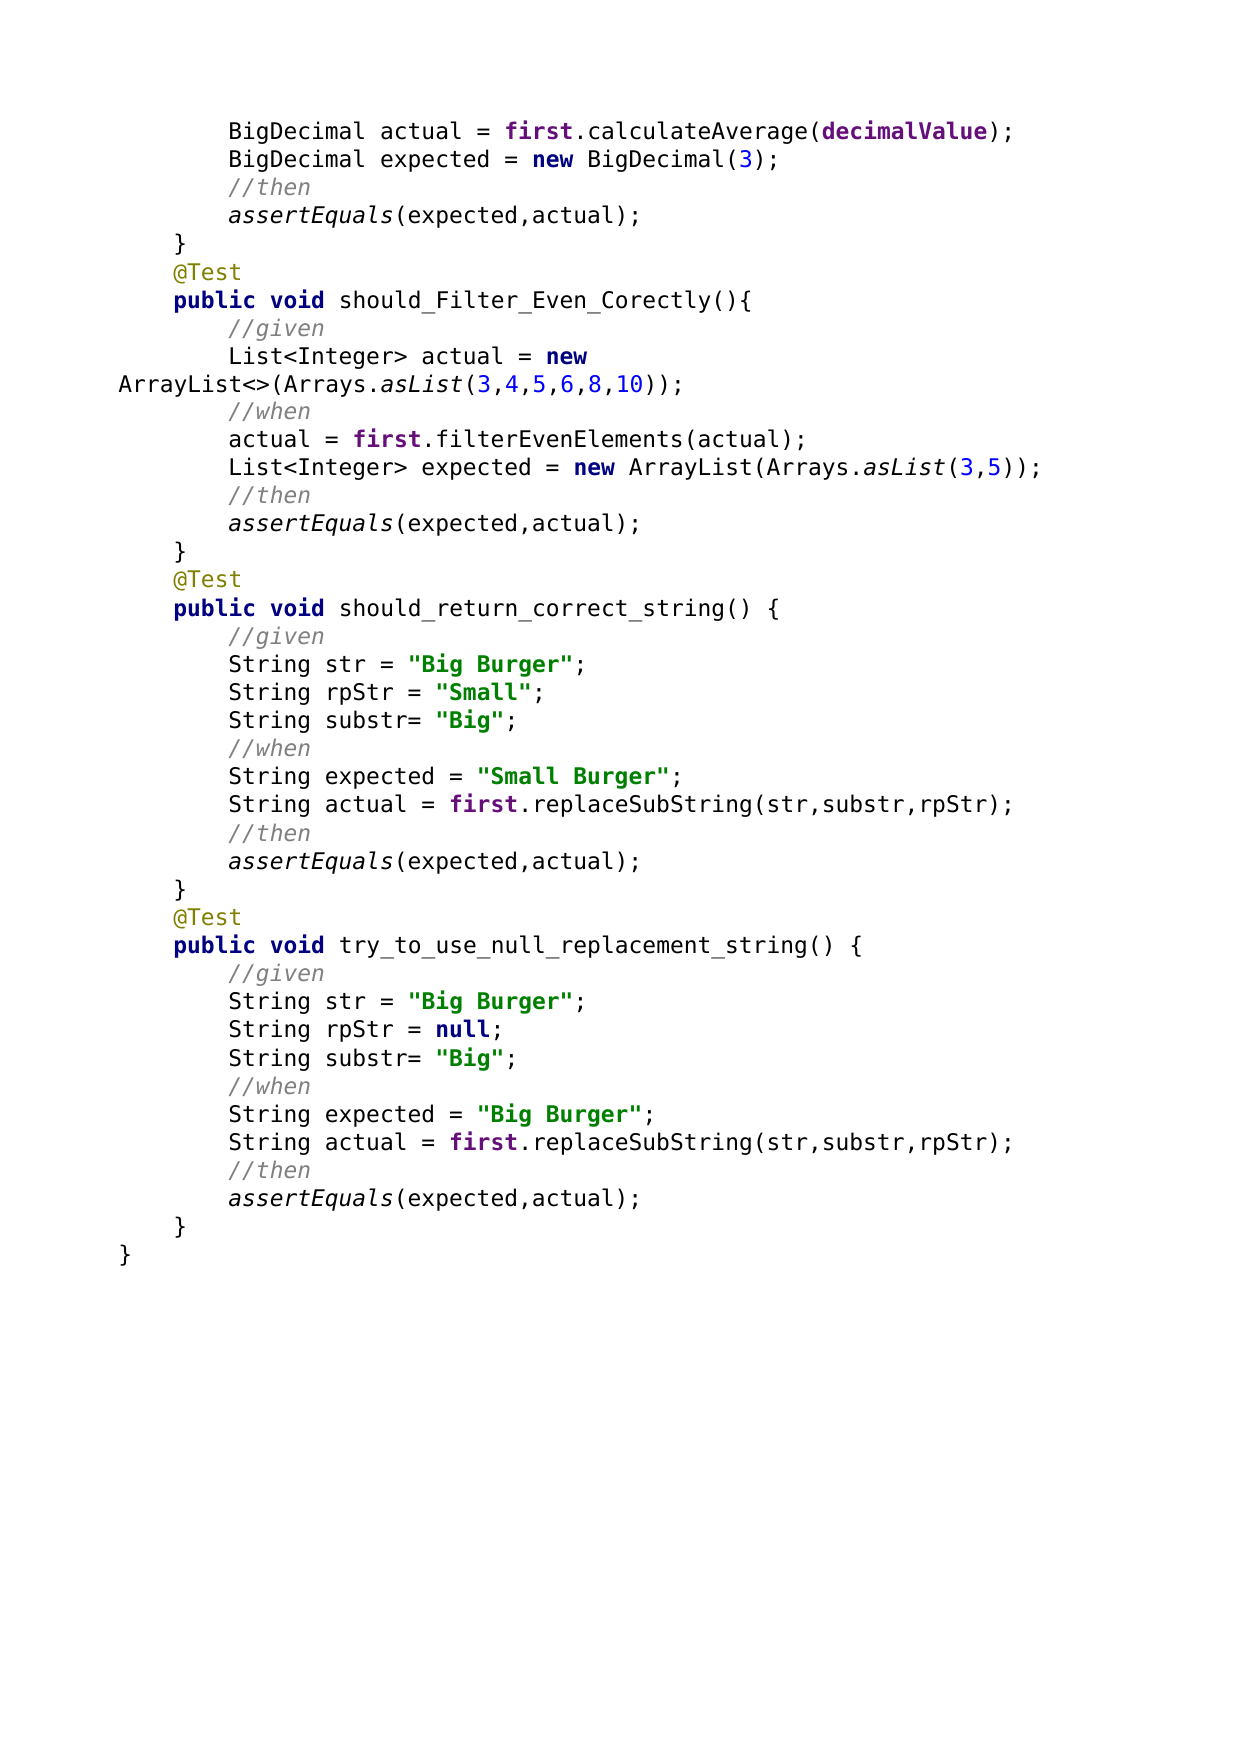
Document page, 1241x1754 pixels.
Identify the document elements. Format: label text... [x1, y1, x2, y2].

text assertEquals(expected,actual); [118, 202, 1122, 231]
text //given [118, 315, 1122, 343]
text String substr= "Big"; [118, 707, 1122, 735]
text public void try_to_use_null_replacement_string() { [118, 932, 1122, 960]
text String rpStr = null; [118, 1017, 1122, 1045]
text //given [118, 623, 1122, 651]
text List<Integer> actual = new ArrayList<>(Arrays.asList(3,4,5,6,8,10)); [118, 343, 1122, 398]
text String expected = "Small Burger"; [118, 763, 1122, 792]
text //when [118, 735, 1122, 763]
text BigDecimal actual = first.calculateAverage(decimalValue); [118, 118, 1122, 146]
text assertEquals(expected,actual); [118, 1185, 1122, 1213]
text //then [118, 820, 1122, 848]
text assertEquals(expected,actual); [118, 510, 1122, 538]
text List<Integer> expected = new ArrayList(Arrays.asList(3,5)); [118, 454, 1122, 482]
text //then [118, 174, 1122, 202]
text String actual = first.replaceSubString(str,substr,rpStr); [118, 792, 1122, 820]
text @Test [118, 567, 1122, 595]
text //then [118, 482, 1122, 510]
text } [118, 1242, 1122, 1268]
text BigDecimal expected = new BigDecimal(3); [118, 146, 1122, 174]
text //then [118, 1157, 1122, 1185]
text } [118, 538, 1122, 567]
text String str = "Big Burger"; [118, 651, 1122, 679]
text String actual = first.replaceSubString(str,substr,rpStr); [118, 1129, 1122, 1157]
text public void should_return_correct_string() { [118, 595, 1122, 623]
text @Test [118, 904, 1122, 932]
text @Test [118, 259, 1122, 287]
text //when [118, 1073, 1122, 1101]
text actual = first.filterEvenElements(actual); [118, 426, 1122, 454]
text //when [118, 398, 1122, 426]
text public void should_Filter_Even_Corectly(){ [118, 287, 1122, 315]
text //given [118, 960, 1122, 988]
text String expected = "Big Burger"; [118, 1101, 1122, 1129]
text assertEquals(expected,actual); [118, 848, 1122, 876]
text } [118, 876, 1122, 904]
text } [118, 231, 1122, 259]
text String str = "Big Burger"; [118, 988, 1122, 1017]
text String rpStr = "Small"; [118, 679, 1122, 707]
text } [118, 1213, 1122, 1242]
text String substr= "Big"; [118, 1045, 1122, 1073]
